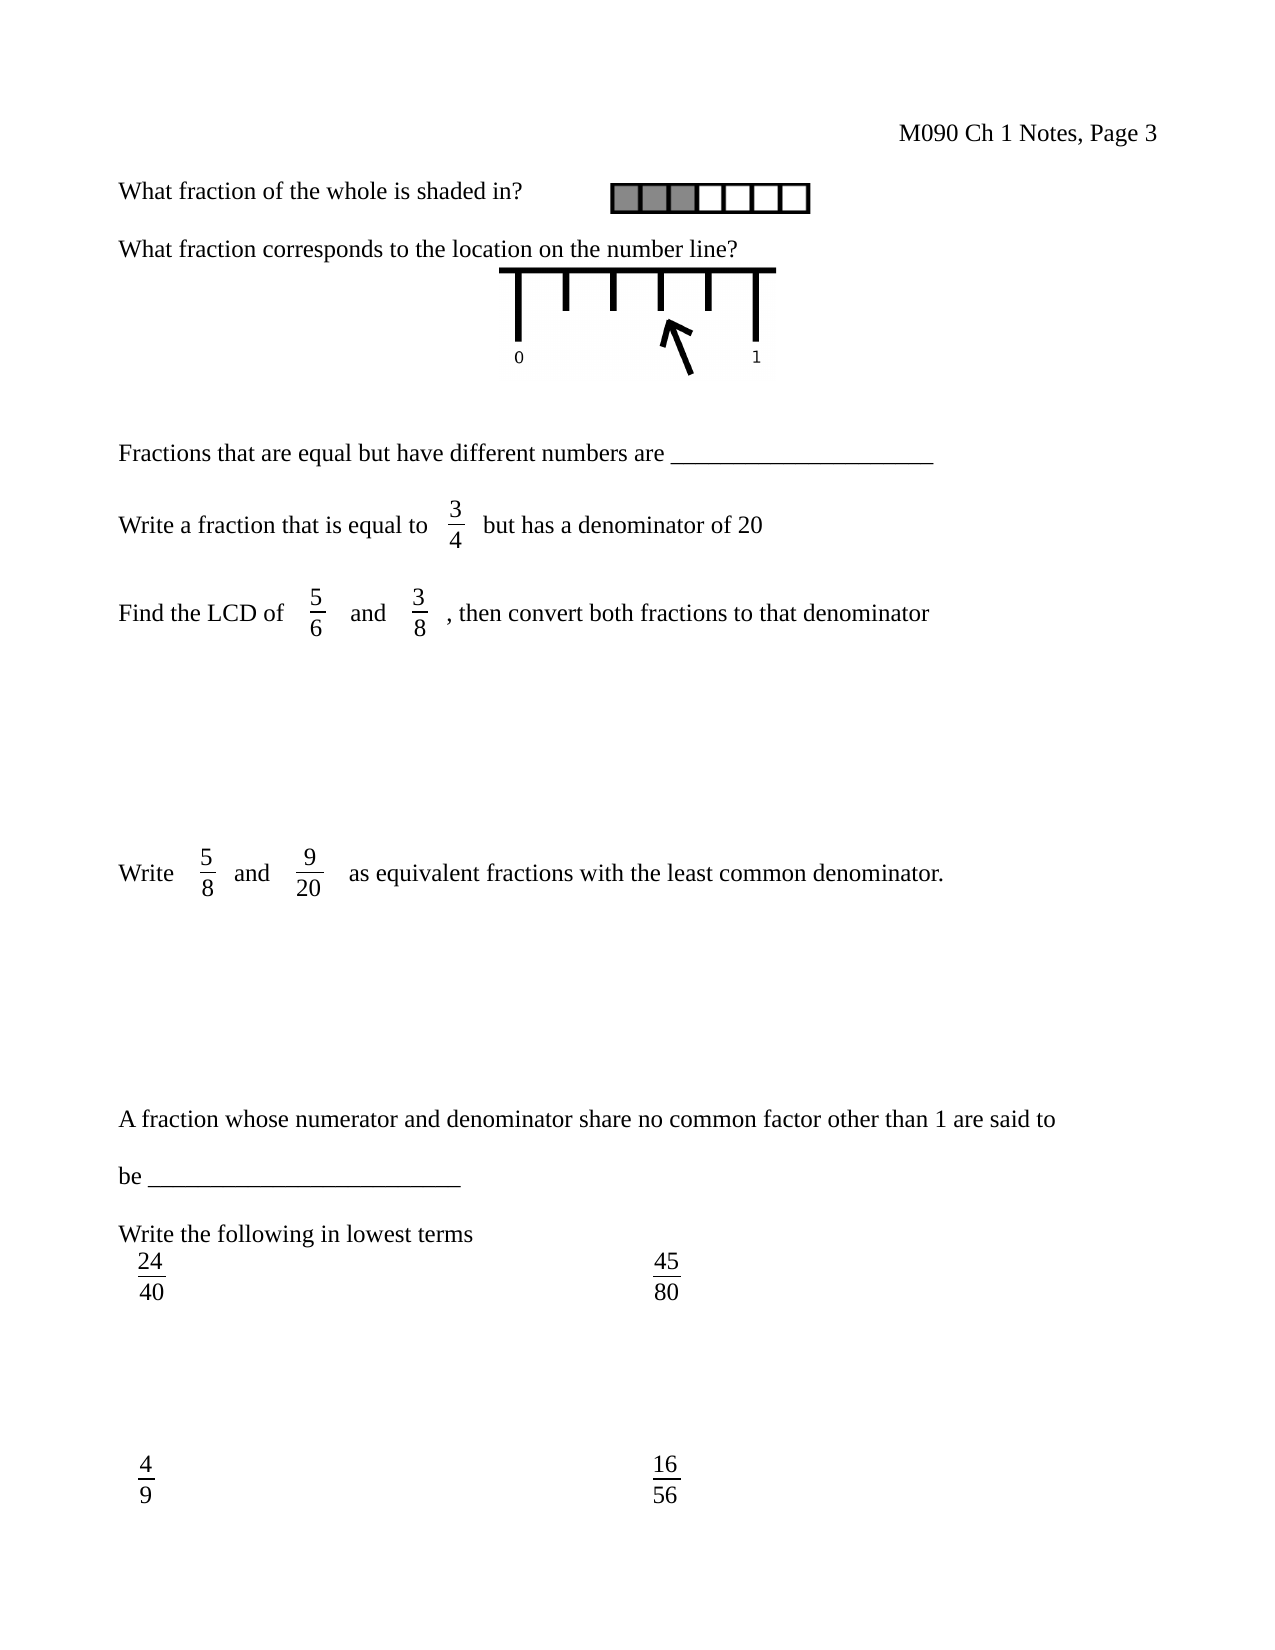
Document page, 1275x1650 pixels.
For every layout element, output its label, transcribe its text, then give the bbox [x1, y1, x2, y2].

text be _________________________ [118, 1161, 1157, 1190]
text Find the LCD of and , then convert both fractions to that denominator [118, 583, 1157, 642]
text Fractions that are equal but have different numbers are _____________________ [118, 438, 1157, 467]
text What fraction of the whole is shaded in? [118, 176, 1157, 205]
text Write and as equivalent fractions with the least common denominator. [118, 843, 1157, 902]
picture [610, 183, 811, 214]
text A fraction whose numerator and denominator share no common factor other than 1 are said to [118, 1104, 1157, 1132]
text What fraction corresponds to the location on the number line? [118, 234, 1157, 263]
text Write the following in lowest terms [118, 1219, 1157, 1247]
text Write a fraction that is equal tobut has a denominator of 20 [118, 496, 1157, 554]
picture [499, 262, 777, 381]
